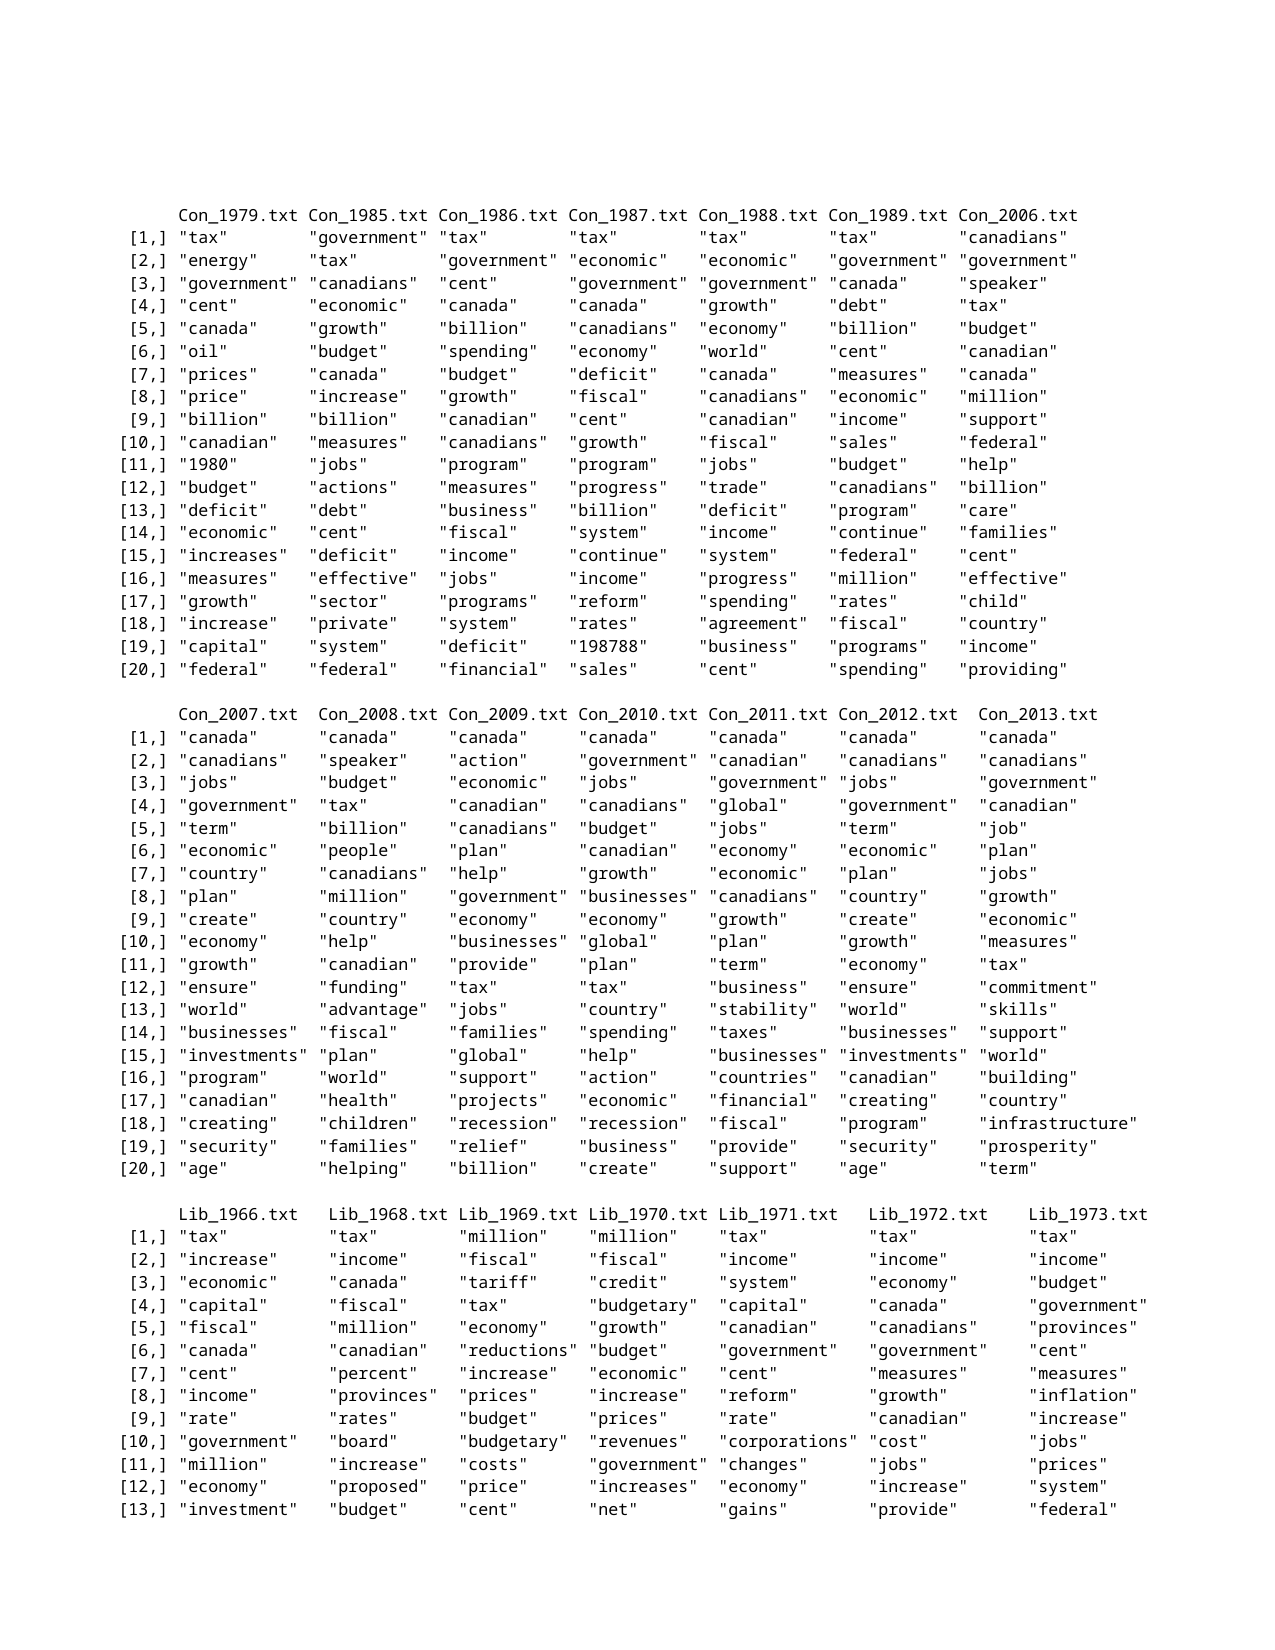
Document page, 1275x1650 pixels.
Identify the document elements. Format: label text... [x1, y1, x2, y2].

text [8,] "income" "provinces" "prices" "increase" "reform" "growth" "inflation" [118, 1384, 1215, 1407]
text [14,] "businesses" "fiscal" "families" "spending" "taxes" "businesses" "support" [118, 1021, 1215, 1043]
text [1,] "canada" "canada" "canada" "canada" "canada" "canada" "canada" [118, 726, 1215, 748]
text [2,] "energy" "tax" "government" "economic" "economic" "government" "government" [118, 249, 1215, 271]
text [12,] "economy" "proposed" "price" "increases" "economy" "increase" "system" [118, 1475, 1215, 1498]
text [14,] "economic" "cent" "fiscal" "system" "income" "continue" "families" [118, 521, 1215, 544]
text [7,] "country" "canadians" "help" "growth" "economic" "plan" "jobs" [118, 862, 1215, 884]
text [10,] "economy" "help" "businesses" "global" "plan" "growth" "measures" [118, 930, 1215, 953]
text [13,] "world" "advantage" "jobs" "country" "stability" "world" "skills" [118, 998, 1215, 1021]
text [6,] "canada" "canadian" "reductions" "budget" "government" "government" "cent" [118, 1339, 1215, 1361]
text [11,] "1980" "jobs" "program" "program" "jobs" "budget" "help" [118, 453, 1215, 476]
text [20,] "age" "helping" "billion" "create" "support" "age" "term" [118, 1157, 1215, 1180]
text [1,] "tax" "government" "tax" "tax" "tax" "tax" "canadians" [118, 226, 1215, 249]
text [17,] "canadian" "health" "projects" "economic" "financial" "creating" "country" [118, 1089, 1215, 1112]
text [12,] "budget" "actions" "measures" "progress" "trade" "canadians" "billion" [118, 476, 1215, 498]
text [13,] "investment" "budget" "cent" "net" "gains" "provide" "federal" [118, 1498, 1215, 1520]
text [9,] "rate" "rates" "budget" "prices" "rate" "canadian" "increase" [118, 1407, 1215, 1429]
text [1,] "tax" "tax" "million" "million" "tax" "tax" "tax" [118, 1225, 1215, 1248]
text [3,] "economic" "canada" "tariff" "credit" "system" "economy" "budget" [118, 1271, 1215, 1293]
text Con_2007.txt Con_2008.txt Con_2009.txt Con_2010.txt Con_2011.txt Con_2012.txt Con_2013.txt [118, 703, 1215, 726]
text [18,] "increase" "private" "system" "rates" "agreement" "fiscal" "country" [118, 612, 1215, 635]
text [17,] "growth" "sector" "programs" "reform" "spending" "rates" "child" [118, 589, 1215, 612]
text [16,] "program" "world" "support" "action" "countries" "canadian" "building" [118, 1066, 1215, 1089]
text [18,] "creating" "children" "recession" "recession" "fiscal" "program" "infrastructure" [118, 1112, 1215, 1134]
text [3,] "jobs" "budget" "economic" "jobs" "government" "jobs" "government" [118, 771, 1215, 794]
text [10,] "government" "board" "budgetary" "revenues" "corporations" "cost" "jobs" [118, 1429, 1215, 1452]
text [16,] "measures" "effective" "jobs" "income" "progress" "million" "effective" [118, 567, 1215, 589]
text [4,] "capital" "fiscal" "tax" "budgetary" "capital" "canada" "government" [118, 1293, 1215, 1316]
text [5,] "canada" "growth" "billion" "canadians" "economy" "billion" "budget" [118, 317, 1215, 339]
text [8,] "plan" "million" "government" "businesses" "canadians" "country" "growth" [118, 884, 1215, 907]
text [5,] "term" "billion" "canadians" "budget" "jobs" "term" "job" [118, 816, 1215, 839]
text [4,] "government" "tax" "canadian" "canadians" "global" "government" "canadian" [118, 794, 1215, 816]
text [7,] "prices" "canada" "budget" "deficit" "canada" "measures" "canada" [118, 362, 1215, 385]
text [6,] "economic" "people" "plan" "canadian" "economy" "economic" "plan" [118, 839, 1215, 862]
text Con_1979.txt Con_1985.txt Con_1986.txt Con_1987.txt Con_1988.txt Con_1989.txt Con_2006.txt [118, 203, 1215, 226]
text [15,] "investments" "plan" "global" "help" "businesses" "investments" "world" [118, 1043, 1215, 1066]
text [19,] "capital" "system" "deficit" "198788" "business" "programs" "income" [118, 635, 1215, 657]
text [13,] "deficit" "debt" "business" "billion" "deficit" "program" "care" [118, 498, 1215, 521]
text [5,] "fiscal" "million" "economy" "growth" "canadian" "canadians" "provinces" [118, 1316, 1215, 1339]
text [9,] "create" "country" "economy" "economy" "growth" "create" "economic" [118, 907, 1215, 930]
text [4,] "cent" "economic" "canada" "canada" "growth" "debt" "tax" [118, 294, 1215, 317]
text [15,] "increases" "deficit" "income" "continue" "system" "federal" "cent" [118, 544, 1215, 567]
text [9,] "billion" "billion" "canadian" "cent" "canadian" "income" "support" [118, 408, 1215, 430]
text [2,] "canadians" "speaker" "action" "government" "canadian" "canadians" "canadians" [118, 748, 1215, 771]
text [3,] "government" "canadians" "cent" "government" "government" "canada" "speaker" [118, 271, 1215, 294]
text [6,] "oil" "budget" "spending" "economy" "world" "cent" "canadian" [118, 339, 1215, 362]
text [19,] "security" "families" "relief" "business" "provide" "security" "prosperity" [118, 1134, 1215, 1157]
text [11,] "growth" "canadian" "provide" "plan" "term" "economy" "tax" [118, 953, 1215, 975]
text [20,] "federal" "federal" "financial" "sales" "cent" "spending" "providing" [118, 657, 1215, 680]
text [2,] "increase" "income" "fiscal" "fiscal" "income" "income" "income" [118, 1248, 1215, 1271]
text [8,] "price" "increase" "growth" "fiscal" "canadians" "economic" "million" [118, 385, 1215, 408]
text [7,] "cent" "percent" "increase" "economic" "cent" "measures" "measures" [118, 1361, 1215, 1384]
text Lib_1966.txt Lib_1968.txt Lib_1969.txt Lib_1970.txt Lib_1971.txt Lib_1972.txt Lib_1973.txt [118, 1202, 1215, 1225]
text [10,] "canadian" "measures" "canadians" "growth" "fiscal" "sales" "federal" [118, 430, 1215, 453]
text [12,] "ensure" "funding" "tax" "tax" "business" "ensure" "commitment" [118, 975, 1215, 998]
text [11,] "million" "increase" "costs" "government" "changes" "jobs" "prices" [118, 1452, 1215, 1475]
